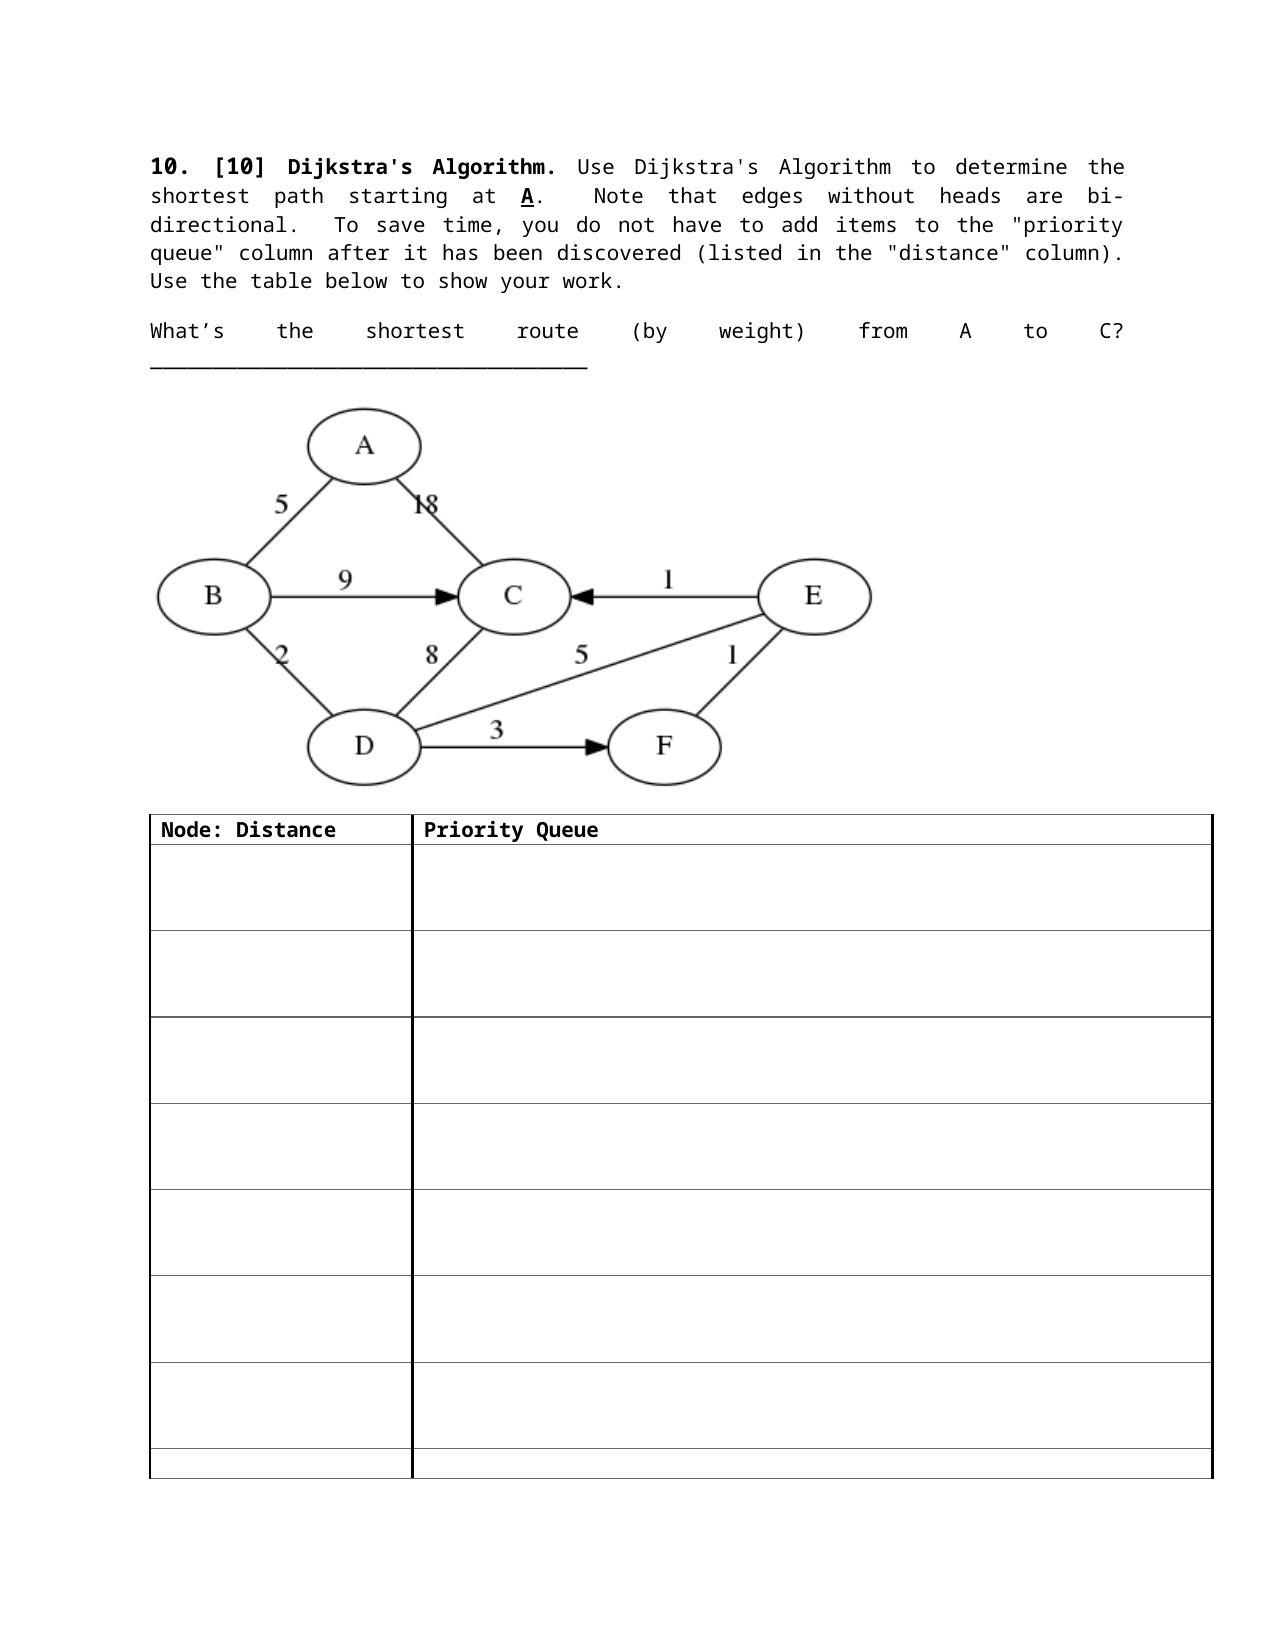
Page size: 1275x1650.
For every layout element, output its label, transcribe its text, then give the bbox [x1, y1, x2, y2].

table_cell [414, 1018, 1211, 1103]
table_cell [414, 1276, 1211, 1362]
table_cell [414, 1104, 1211, 1189]
text 10. [10] Dijkstra's Algorithm. Use Dijkstra's Algorithm to determine the shortest path starting at A. Note that edges without heads are bi-directional. To save time, you do not have to add items to the "priority queue" column after it has been discovered (listed in the "distance" column). Use the table below to show your work. [150, 150, 1125, 295]
table_cell [414, 931, 1211, 1016]
table_cell [414, 845, 1211, 930]
table_cell [151, 1449, 411, 1478]
table_cell [151, 1276, 411, 1362]
table_cell [151, 1190, 411, 1275]
table_cell [414, 1449, 1211, 1478]
table_cell [414, 1190, 1211, 1275]
table_cell [151, 1363, 411, 1448]
table_cell [151, 931, 411, 1016]
picture [150, 401, 880, 794]
table_header Priority Queue [414, 815, 1211, 844]
table_cell [414, 1363, 1211, 1448]
text What’s the shortest route (by weight) from A to C? ___________________________________ [150, 316, 1125, 793]
table_cell [151, 1018, 411, 1103]
table_cell [151, 845, 411, 930]
table_header Node: Distance [151, 815, 411, 844]
table_cell [151, 1104, 411, 1189]
